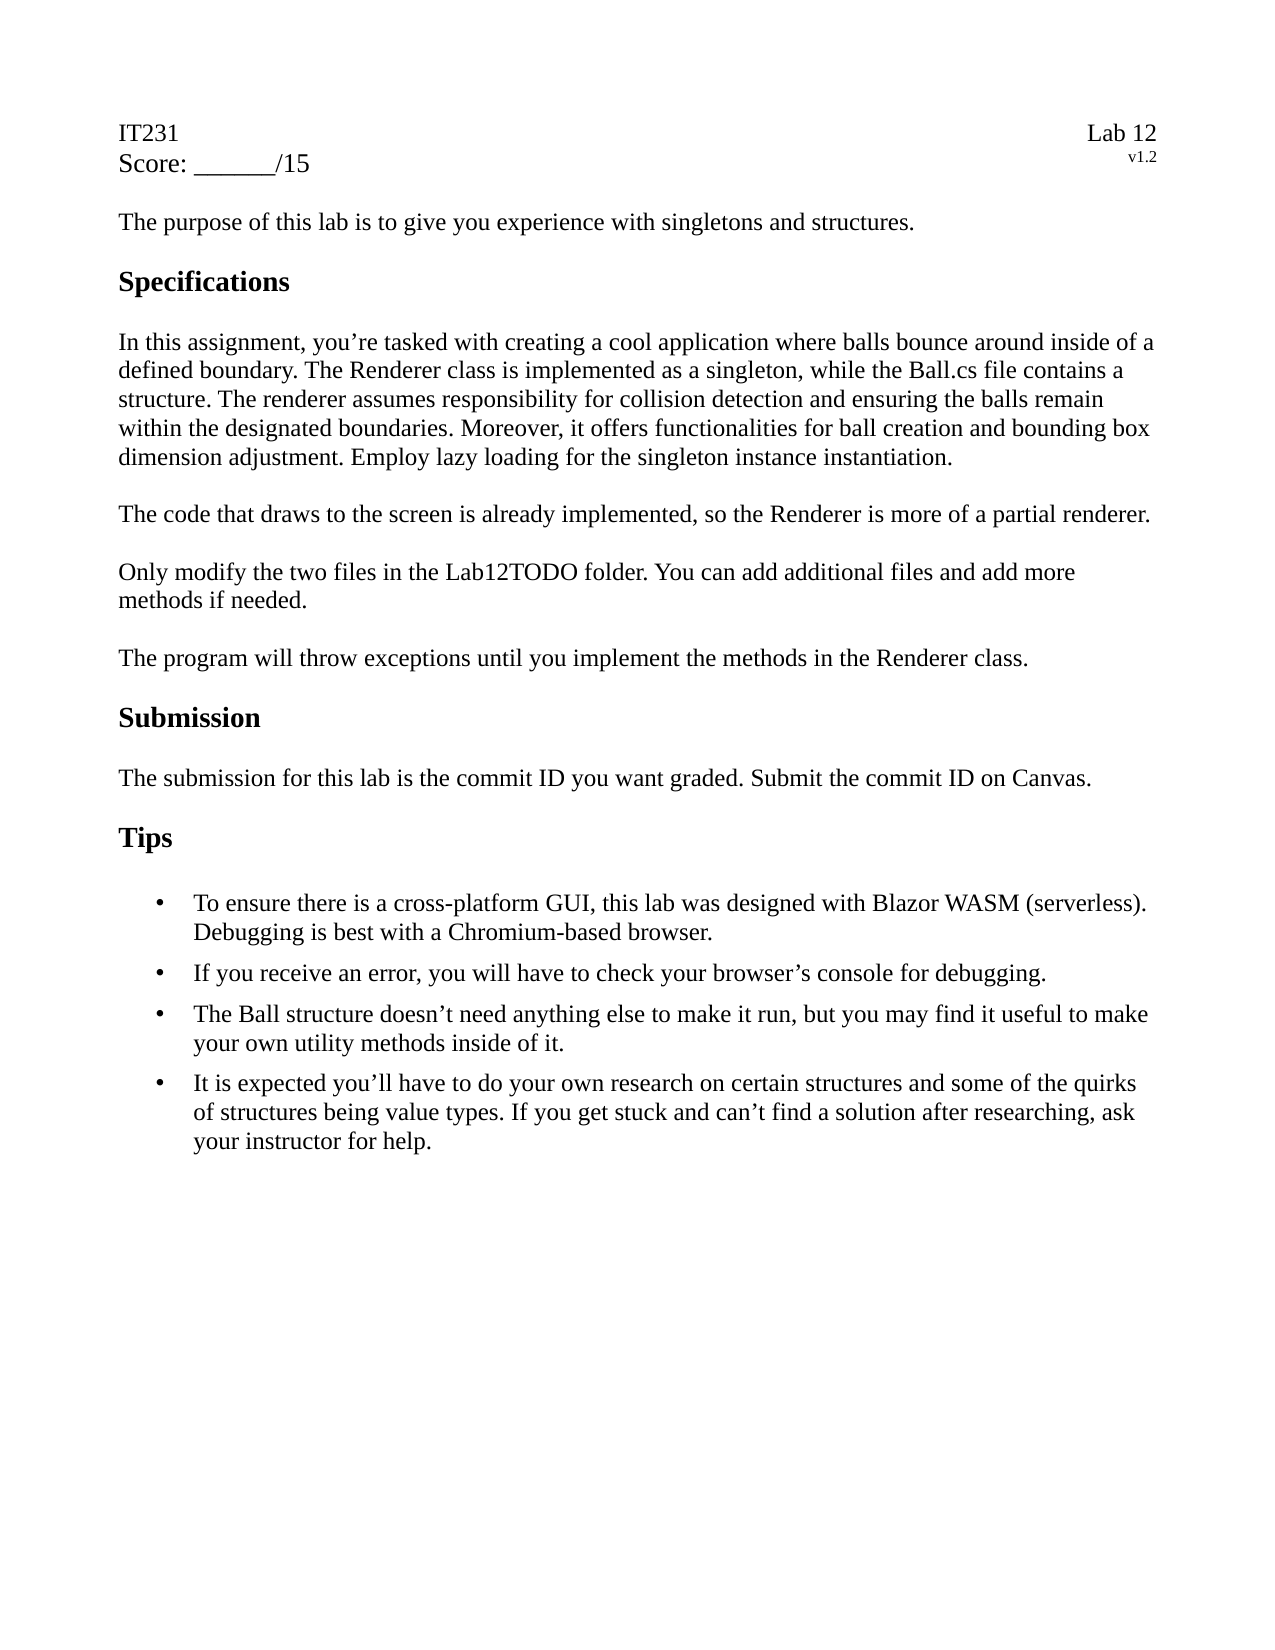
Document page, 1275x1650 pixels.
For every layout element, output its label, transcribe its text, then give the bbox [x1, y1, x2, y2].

text The submission for this lab is the commit ID you want graded. Submit the commit ID on Canvas. [118, 763, 1157, 791]
list To ensure there is a cross-platform GUI, this lab was designed with Blazor WASM (serverless). Debugging is best with a Chromium-based browser. [156, 888, 1157, 946]
text Only modify the two files in the Lab12TODO folder. You can add additional files and add more methods if needed. [118, 557, 1157, 614]
list If you receive an error, you will have to check your browser’s console for debugging. [156, 958, 1157, 987]
text The code that draws to the screen is already implemented, so the Renderer is more of a partial renderer. [118, 499, 1157, 528]
text In this assignment, you’re tasked with creating a cool application where balls bounce around inside of a defined boundary. The Renderer class is implemented as a singleton, while the Ball.cs file contains a structure. The renderer assumes responsibility for collision detection and ensuring the balls remain within the designated boundaries. Moreover, it offers functionalities for ball creation and bounding box dimension adjustment. Employ lazy loading for the singleton instance instantiation. [118, 327, 1157, 470]
table_cell v1.2 [484, 147, 1157, 178]
text Specifications [118, 264, 1157, 298]
text Submission [118, 700, 1157, 734]
text The program will throw exceptions until you implement the methods in the Renderer class. [118, 643, 1157, 672]
text The purpose of this lab is to give you experience with singletons and structures. [118, 207, 1157, 236]
table_header IT231 [118, 118, 484, 147]
list The Ball structure doesn’t need anything else to make it run, but you may find it useful to make your own utility methods inside of it. [156, 999, 1157, 1056]
list It is expected you’ll have to do your own research on certain structures and some of the quirks of structures being value types. If you get stuck and can’t find a solution after researching, ask your instructor for help. [156, 1068, 1157, 1155]
text Tips [118, 820, 1157, 854]
table_header Lab 12 [484, 118, 1157, 147]
table_cell Score: ______/15 [118, 147, 484, 178]
